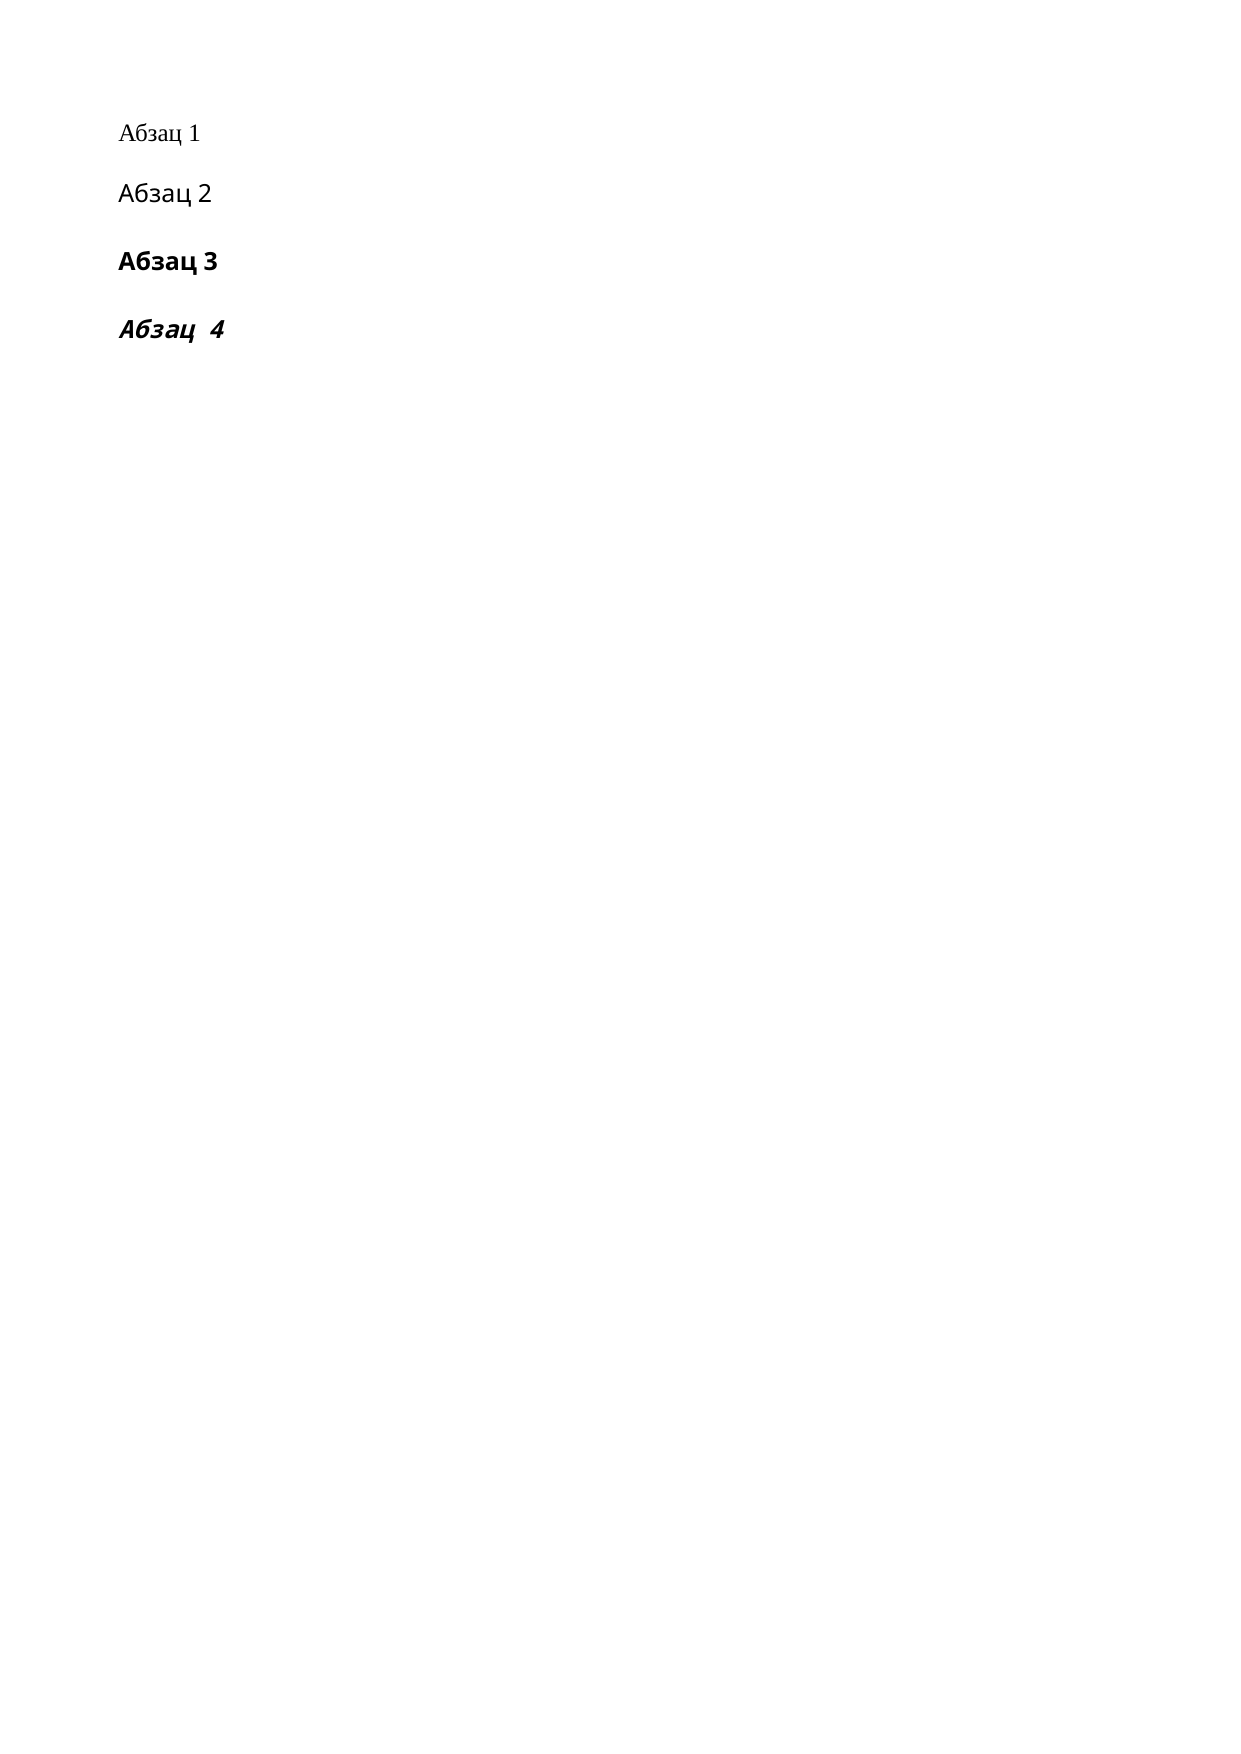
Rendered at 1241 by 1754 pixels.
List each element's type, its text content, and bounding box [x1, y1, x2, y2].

text Абзац 1 [118, 118, 1122, 147]
text Абзац 4 [118, 312, 1122, 346]
text Абзац 2 [118, 176, 1122, 210]
text Абзац 3 [118, 244, 1122, 278]
